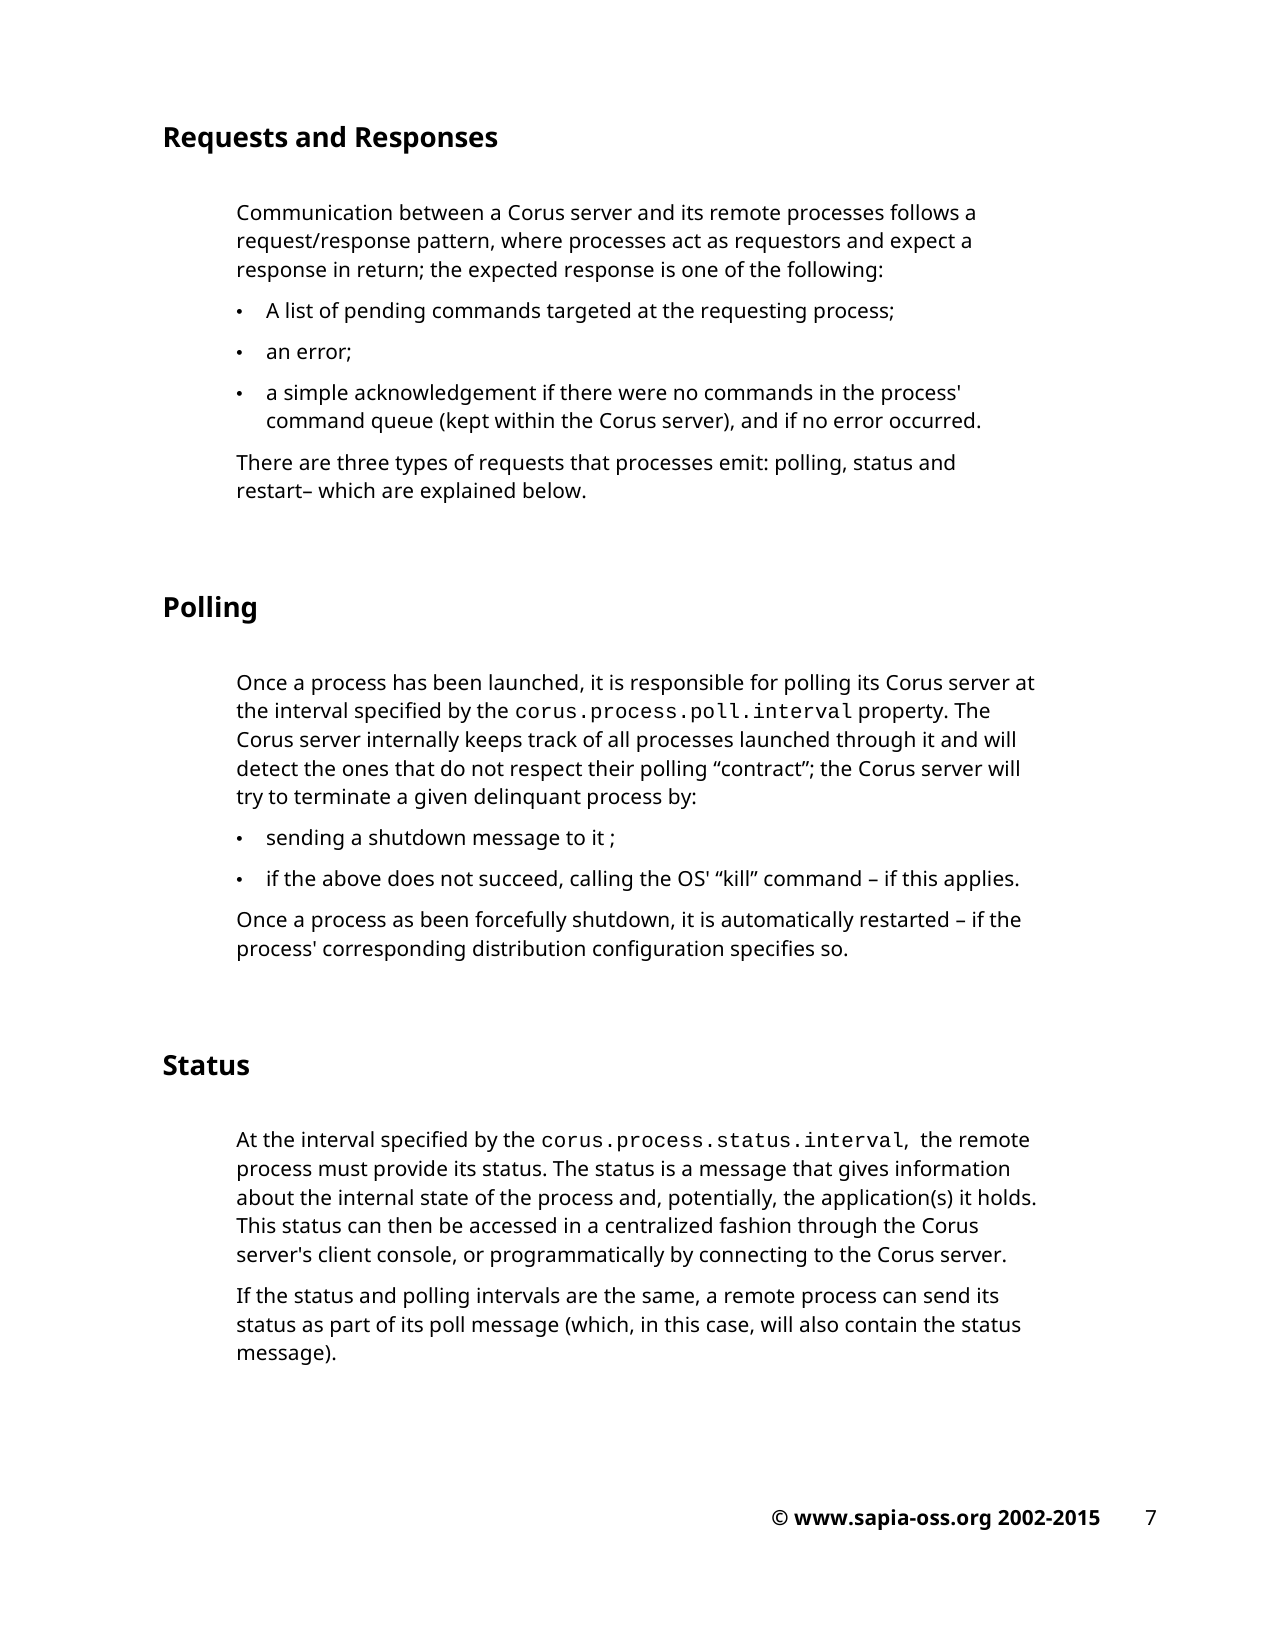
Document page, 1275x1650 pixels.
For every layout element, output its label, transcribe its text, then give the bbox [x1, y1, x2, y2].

text Once a process has been launched, it is responsible for polling its Corus server at the interval specified by the corus.process.poll.interval property. The Corus server internally keeps track of all processes launched through it and will detect the ones that do not respect their polling “contract”; the Corus server will try to terminate a given delinquant process by: [236, 667, 1039, 811]
list if the above does not succeed, calling the OS' “kill” command – if this applies. [236, 864, 1039, 893]
text Communication between a Corus server and its remote processes follows a request/response pattern, where processes act as requestors and expect a response in return; the expected response is one of the following: [236, 198, 1039, 283]
text At the interval specified by the corus.process.status.interval, the remote process must provide its status. The status is a message that gives information about the internal state of the process and, potentially, the application(s) it holds. This status can then be accessed in a centralized fashion through the Corus server's client console, or programmatically by connecting to the Corus server. [236, 1125, 1039, 1268]
list A list of pending commands targeted at the requesting process; [236, 296, 1039, 324]
text There are three types of requests that processes emit: polling, status and restart– which are explained below. [236, 447, 1039, 504]
list an error; [236, 337, 1039, 365]
list sending a shutdown message to it ; [236, 823, 1039, 852]
text Once a process as been forcefully shutdown, it is automatically restarted – if the process' corresponding distribution configuration specifies so. [236, 905, 1039, 962]
list a simple acknowledgement if there were no commands in the process' command queue (kept within the Corus server), and if no error occurred. [236, 378, 1039, 435]
text If the status and polling intervals are the same, a remote process can send its status as part of its poll message (which, in this case, will also contain the status message). [236, 1281, 1039, 1367]
subtitle Status [162, 1046, 1039, 1083]
subtitle Polling [162, 588, 1039, 626]
subtitle Requests and Responses [162, 118, 1039, 156]
